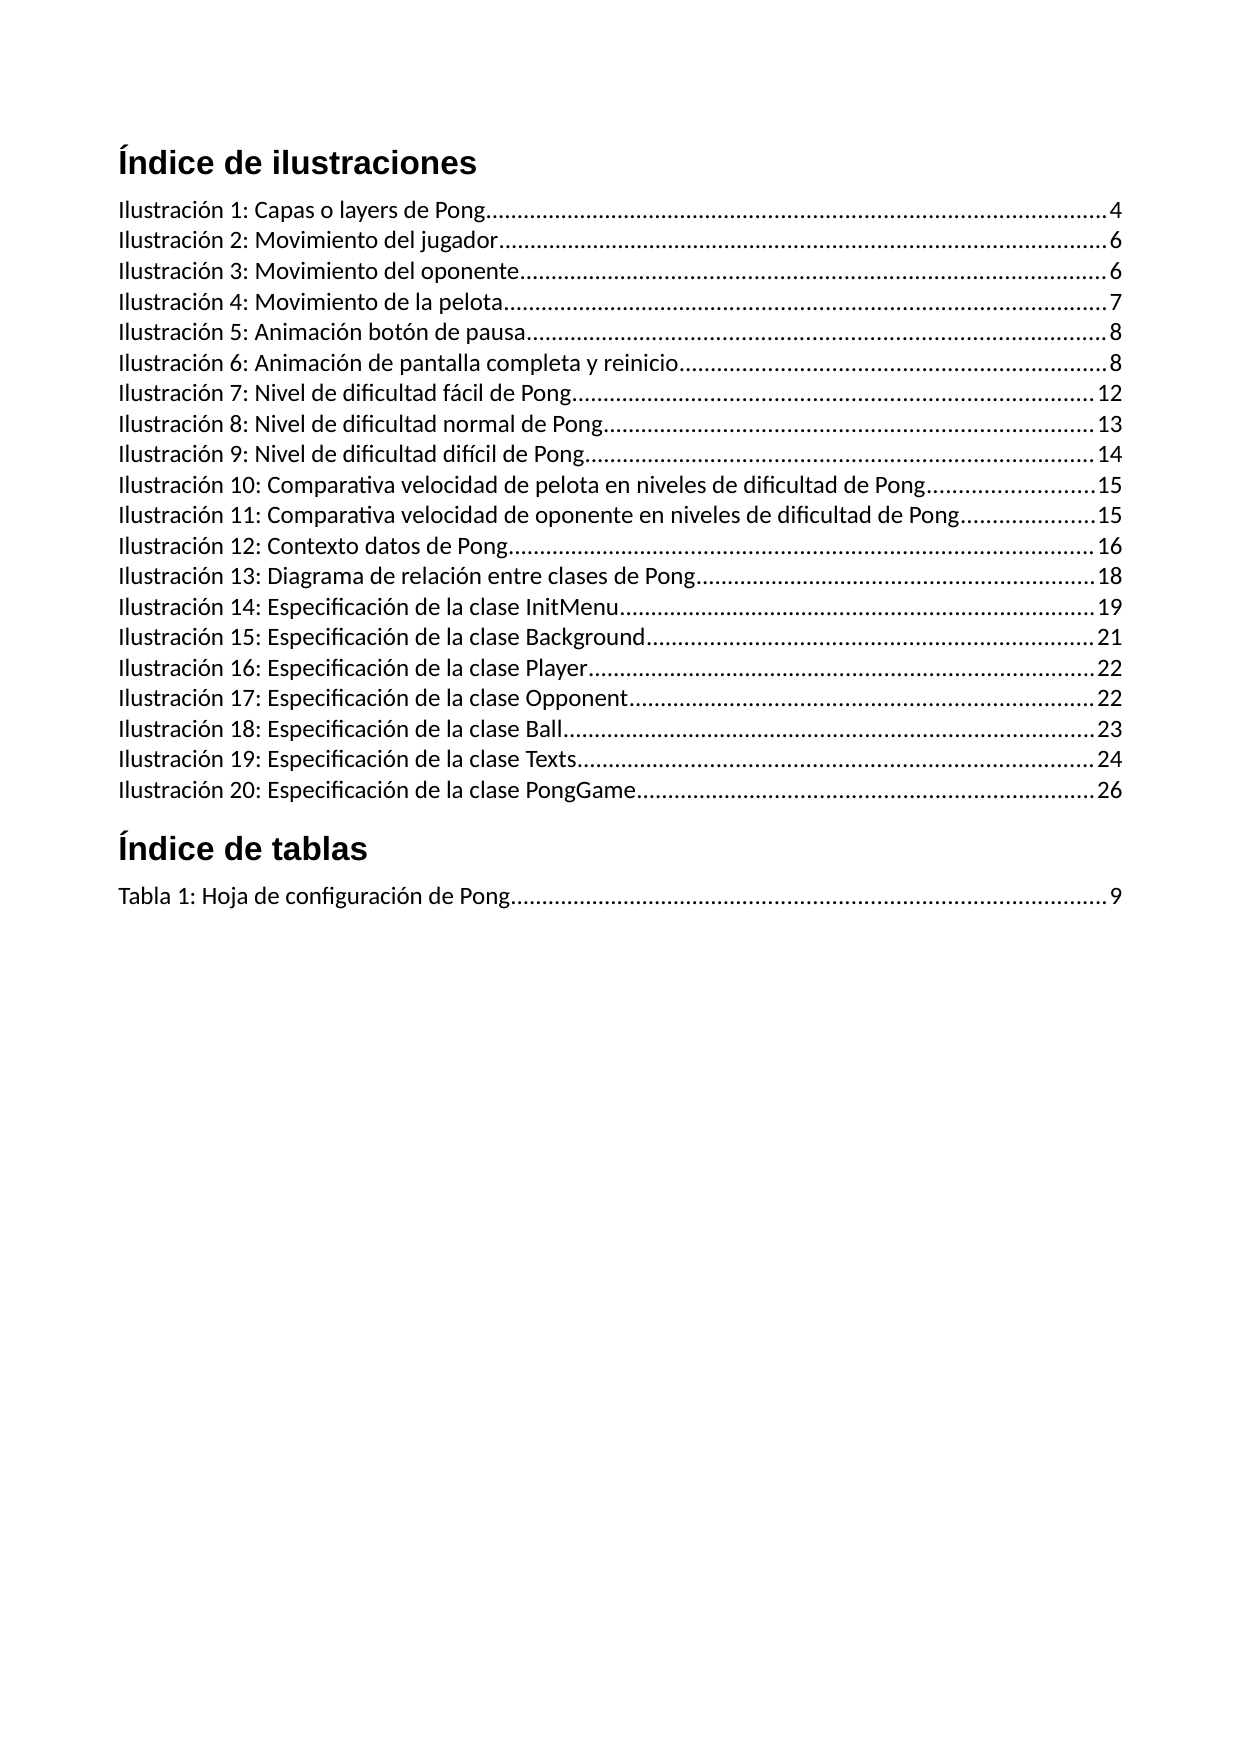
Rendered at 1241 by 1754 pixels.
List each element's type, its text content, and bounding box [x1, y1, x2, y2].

text Ilustración 3: Movimiento del oponente 6 [118, 255, 1122, 286]
subtitle Índice de ilustraciones [118, 143, 1122, 182]
text Tabla 1: Hoja de configuración de Pong 9 [118, 880, 1122, 911]
text Ilustración 18: Especificación de la clase Ball 23 [118, 713, 1122, 743]
text Ilustración 20: Especificación de la clase PongGame 26 [118, 774, 1122, 804]
text Ilustración 10: Comparativa velocidad de pelota en niveles de dificultad de Pong 15 [118, 469, 1122, 499]
text Ilustración 12: Contexto datos de Pong 16 [118, 530, 1122, 560]
text Ilustración 2: Movimiento del jugador 6 [118, 224, 1122, 255]
text Ilustración 9: Nivel de dificultad difícil de Pong 14 [118, 438, 1122, 469]
text Ilustración 6: Animación de pantalla completa y reinicio 8 [118, 347, 1122, 377]
text Ilustración 17: Especificación de la clase Opponent 22 [118, 682, 1122, 713]
subtitle Índice de tablas [118, 829, 1122, 868]
text Ilustración 7: Nivel de dificultad fácil de Pong 12 [118, 377, 1122, 408]
text Ilustración 4: Movimiento de la pelota 7 [118, 286, 1122, 316]
text Ilustración 19: Especificación de la clase Texts 24 [118, 743, 1122, 774]
text Ilustración 11: Comparativa velocidad de oponente en niveles de dificultad de Pong 15 [118, 499, 1122, 530]
text Ilustración 5: Animación botón de pausa 8 [118, 316, 1122, 347]
text Ilustración 16: Especificación de la clase Player 22 [118, 652, 1122, 682]
text Ilustración 15: Especificación de la clase Background 21 [118, 621, 1122, 652]
text Ilustración 13: Diagrama de relación entre clases de Pong 18 [118, 560, 1122, 591]
text Ilustración 8: Nivel de dificultad normal de Pong 13 [118, 408, 1122, 438]
text Ilustración 14: Especificación de la clase InitMenu 19 [118, 591, 1122, 621]
text Ilustración 1: Capas o layers de Pong 4 [118, 194, 1122, 224]
